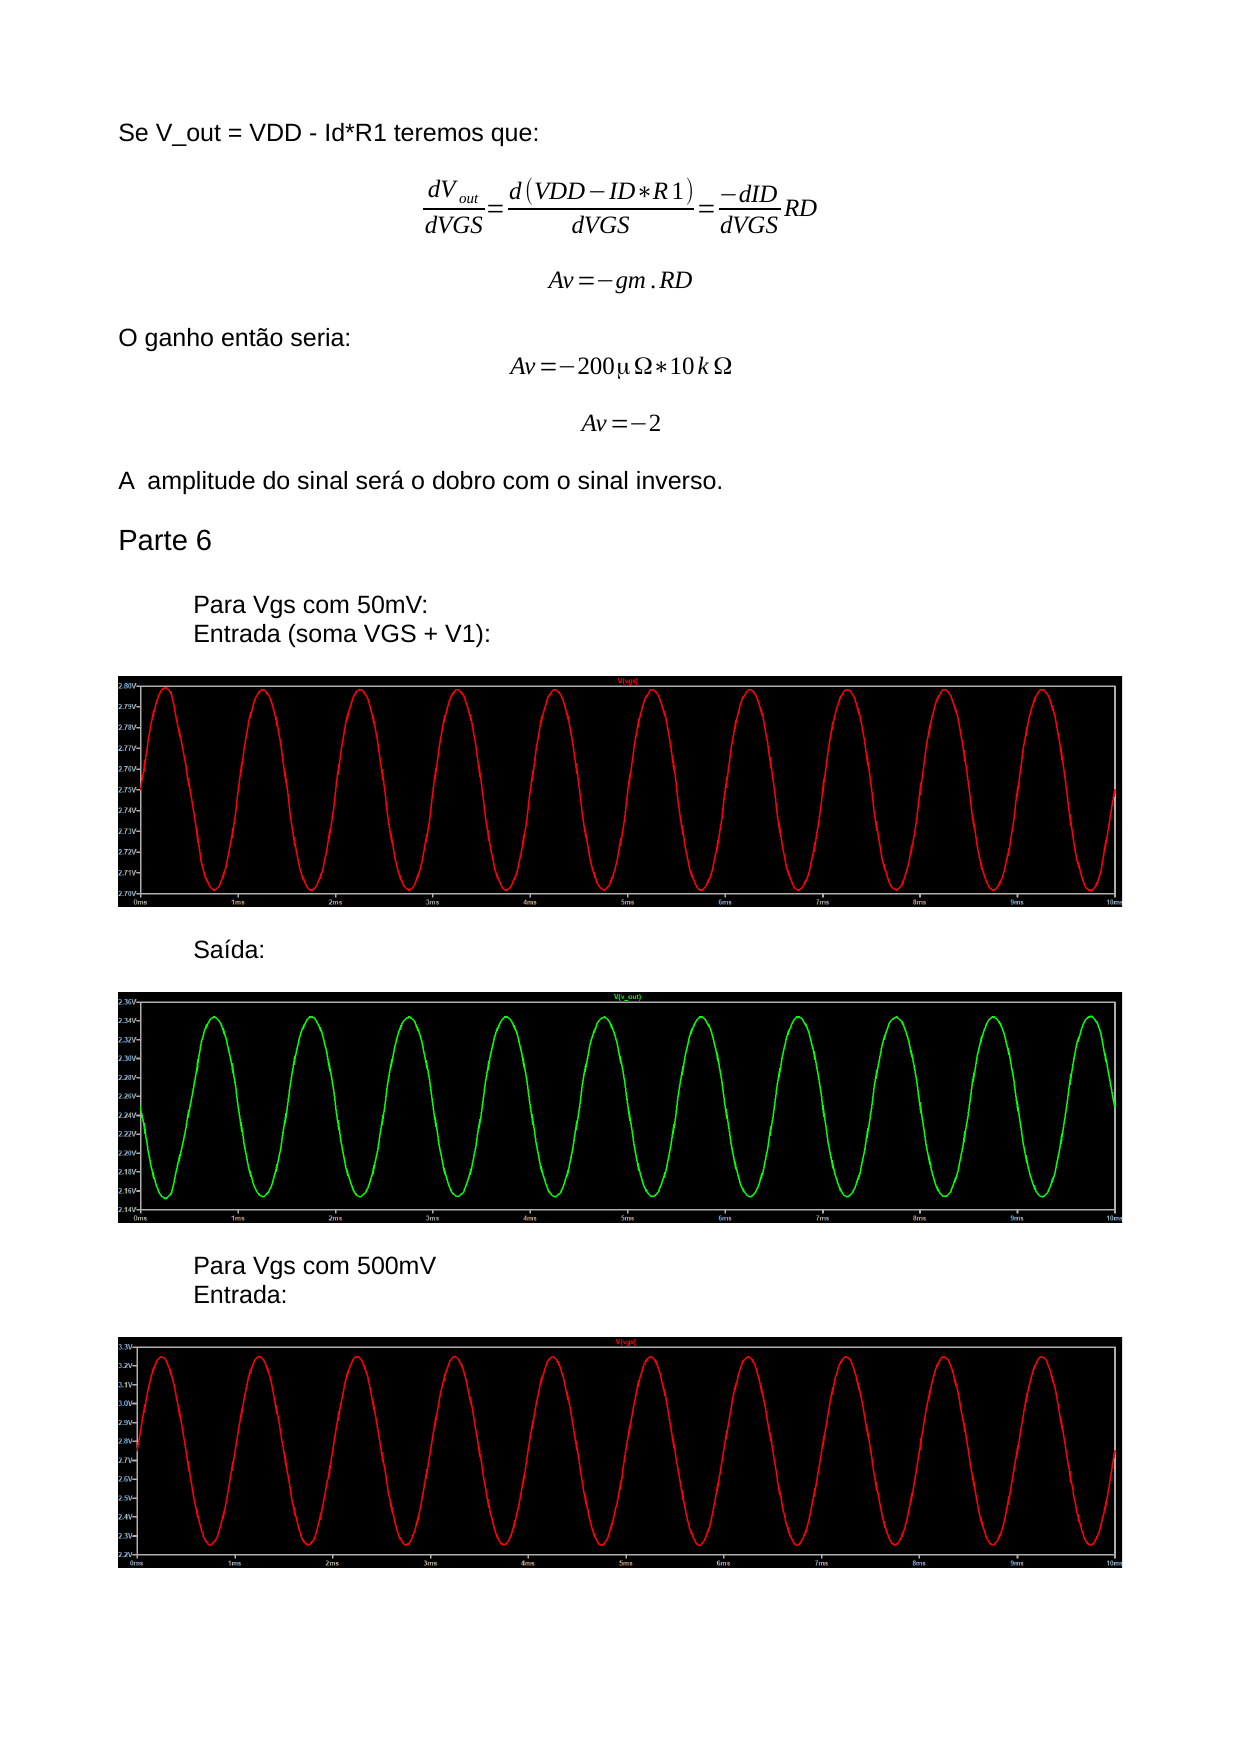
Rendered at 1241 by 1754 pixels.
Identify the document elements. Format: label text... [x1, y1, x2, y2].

text O ganho então seria: [118, 323, 1122, 352]
text A amplitude do sinal será o dobro com o sinal inverso. [118, 466, 1122, 494]
picture [118, 1337, 1123, 1568]
text Se V_out = VDD - Id*R1 teremos que: [118, 118, 1122, 147]
text Entrada (soma VGS + V1): [118, 619, 1122, 648]
text Entrada: [118, 1280, 1122, 1309]
picture [118, 676, 1123, 907]
text Para Vgs com 50mV: [118, 590, 1122, 619]
picture [118, 992, 1123, 1223]
text Para Vgs com 500mV [118, 1251, 1122, 1280]
text Parte 6 [118, 523, 1122, 557]
text Saída: [118, 935, 1122, 964]
